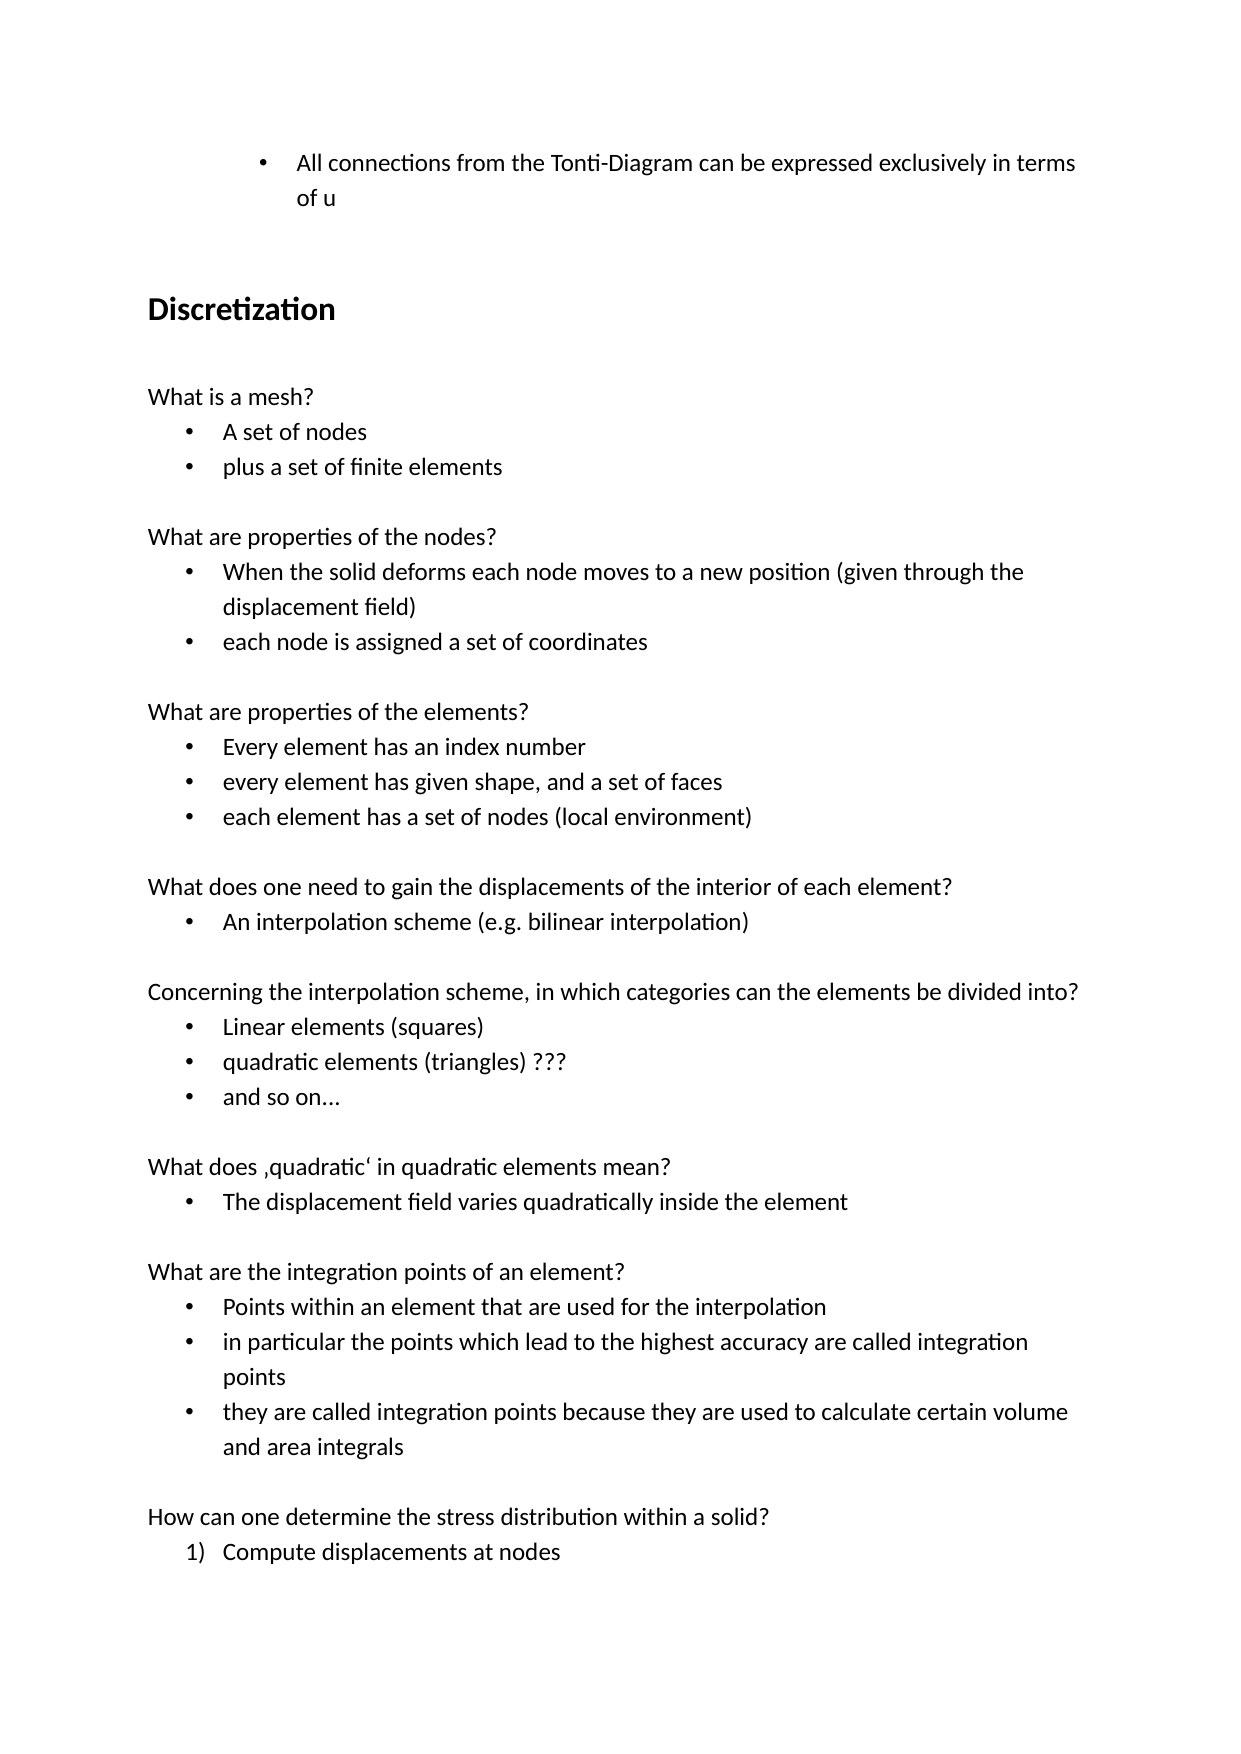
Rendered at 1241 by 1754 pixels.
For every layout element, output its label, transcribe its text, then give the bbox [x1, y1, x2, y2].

list each element has a set of nodes (local environment) [185, 801, 1093, 832]
list When the solid deforms each node moves to a new position (given through the displacement field) [185, 556, 1093, 622]
list they are called integration points because they are used to calculate certain volume and area integrals [185, 1396, 1093, 1462]
list Every element has an index number [185, 731, 1093, 762]
list in particular the points which lead to the highest accuracy are called integration points [185, 1326, 1093, 1392]
list every element has given shape, and a set of faces [185, 766, 1093, 797]
list quadratic elements (triangles) ??? [185, 1046, 1093, 1077]
list The displacement field varies quadratically inside the element [185, 1186, 1093, 1217]
list What are the integration points of an element? [148, 1256, 1093, 1287]
list each node is assigned a set of coordinates [185, 626, 1093, 657]
list Compute displacements at nodes [185, 1536, 1093, 1567]
list A set of nodes [185, 416, 1093, 447]
list What does ‚quadratic‘ in quadratic elements mean? [148, 1151, 1093, 1182]
list All connections from the Tonti-Diagram can be expressed exclusively in terms of u [259, 148, 1093, 213]
list Points within an element that are used for the interpolation [185, 1291, 1093, 1322]
list plus a set of finite elements [185, 451, 1093, 482]
list What are properties of the elements? [148, 696, 1093, 727]
list and so on... [185, 1081, 1093, 1112]
list What does one need to gain the displacements of the interior of each element? [148, 871, 1093, 902]
list Discretization [148, 288, 1093, 328]
list Concerning the interpolation scheme, in which categories can the elements be divided into? [148, 976, 1093, 1007]
list What is a mesh? [148, 381, 1093, 412]
list An interpolation scheme (e.g. bilinear interpolation) [185, 906, 1093, 937]
list Linear elements (squares) [185, 1011, 1093, 1042]
list How can one determine the stress distribution within a solid? [148, 1501, 1093, 1532]
list What are properties of the nodes? [148, 521, 1093, 552]
